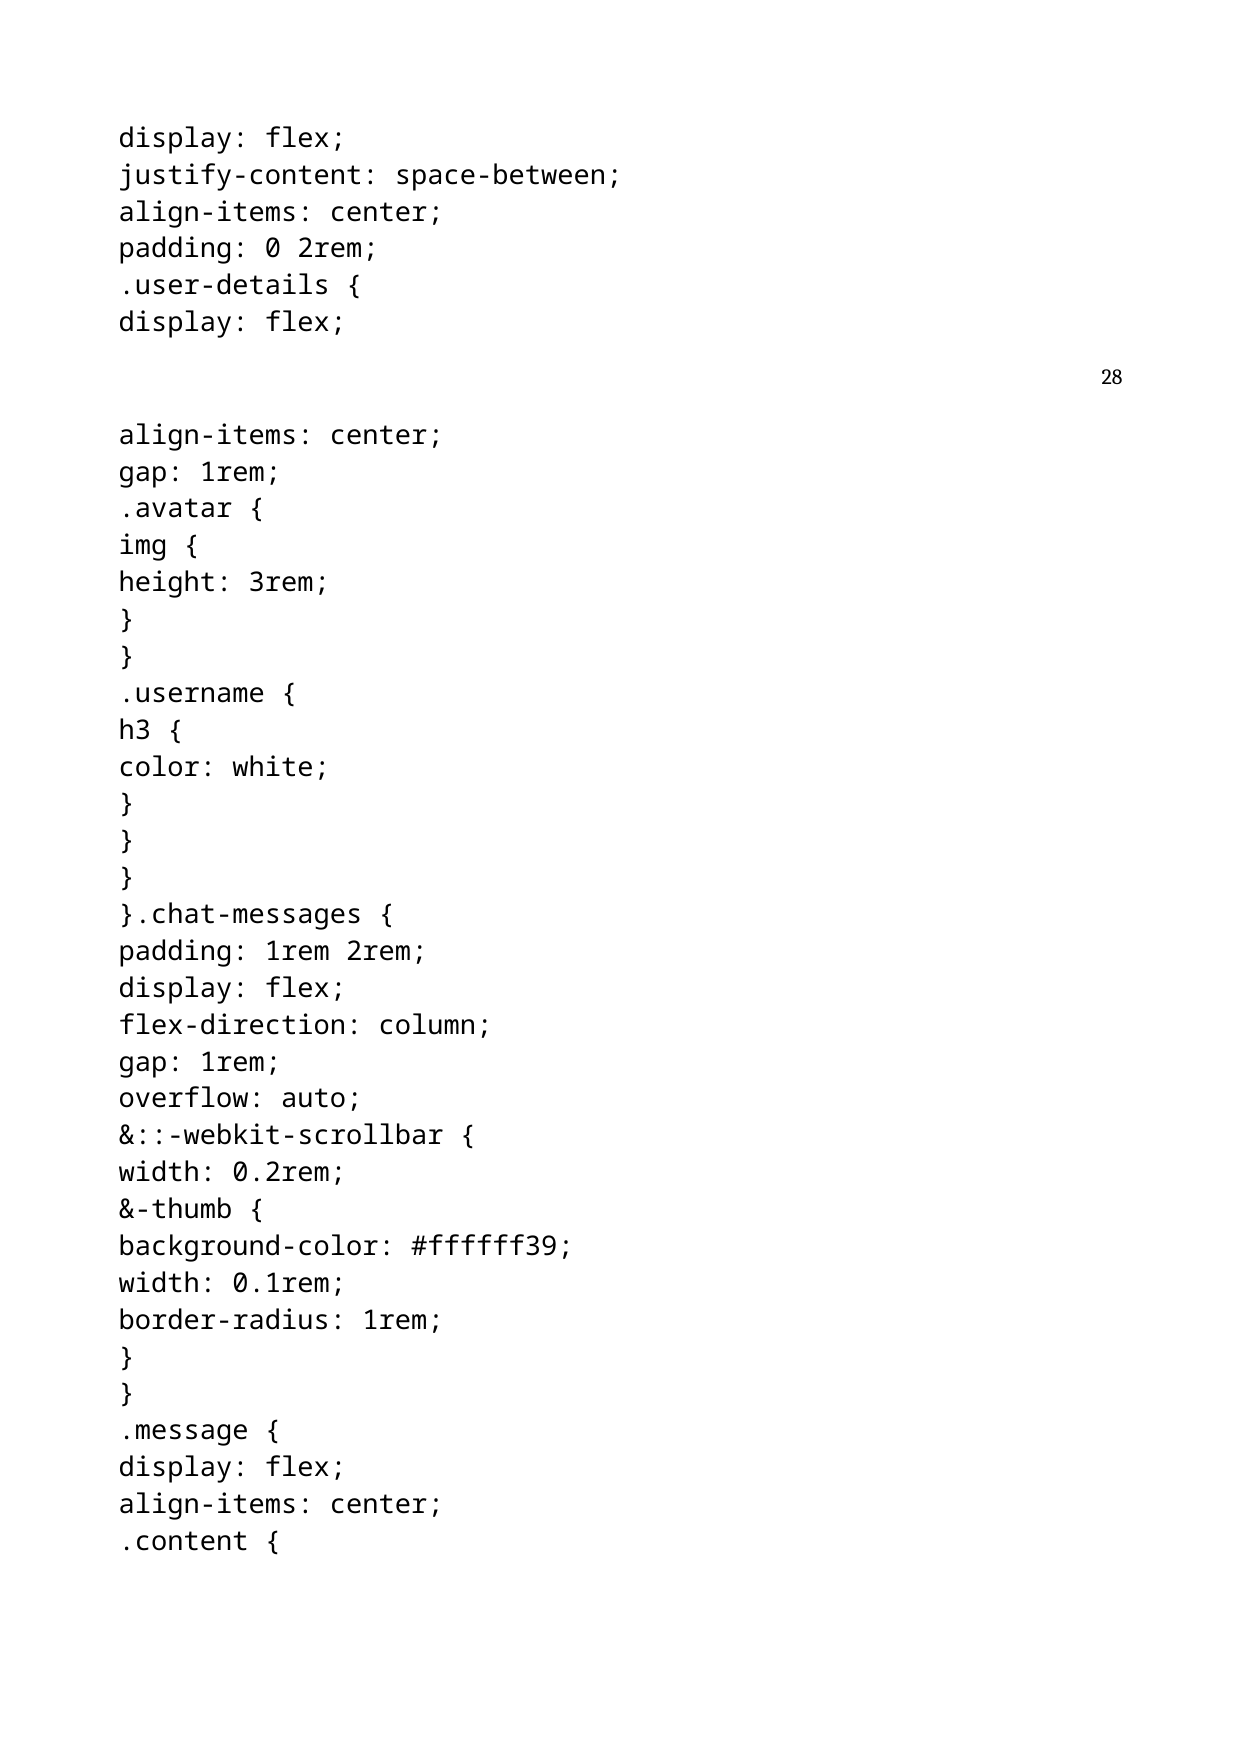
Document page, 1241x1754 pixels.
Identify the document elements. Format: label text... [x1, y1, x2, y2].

text .content { [118, 1521, 1122, 1558]
text .username { [118, 673, 1122, 710]
text border-radius: 1rem; [118, 1300, 1122, 1337]
text .avatar { [118, 489, 1122, 526]
text 28 [118, 365, 1122, 390]
text .message { [118, 1411, 1122, 1448]
text overflow: auto; [118, 1079, 1122, 1116]
text flex-direction: column; [118, 1005, 1122, 1042]
text width: 0.2rem; [118, 1153, 1122, 1189]
text img { [118, 526, 1122, 563]
text } [118, 1374, 1122, 1411]
text display: flex; [118, 968, 1122, 1005]
text &-thumb { [118, 1189, 1122, 1226]
text }.chat-messages { [118, 894, 1122, 931]
text align-items: center; [118, 1484, 1122, 1521]
text color: white; [118, 747, 1122, 784]
text } [118, 599, 1122, 636]
text .user-details { [118, 266, 1122, 303]
text } [118, 858, 1122, 894]
text width: 0.1rem; [118, 1263, 1122, 1300]
text } [118, 636, 1122, 673]
text &::-webkit-scrollbar { [118, 1116, 1122, 1153]
text gap: 1rem; [118, 1042, 1122, 1079]
text justify-content: space-between; [118, 155, 1122, 192]
text h3 { [118, 710, 1122, 747]
text height: 3rem; [118, 563, 1122, 599]
text gap: 1rem; [118, 452, 1122, 489]
text align-items: center; [118, 192, 1122, 229]
text align-items: center; [118, 415, 1122, 452]
text } [118, 821, 1122, 858]
text display: flex; [118, 1448, 1122, 1484]
text background-color: #ffffff39; [118, 1226, 1122, 1263]
text padding: 1rem 2rem; [118, 931, 1122, 968]
text display: flex; [118, 303, 1122, 339]
text padding: 0 2rem; [118, 229, 1122, 266]
text display: flex; [118, 118, 1122, 155]
text } [118, 784, 1122, 821]
text } [118, 1337, 1122, 1374]
